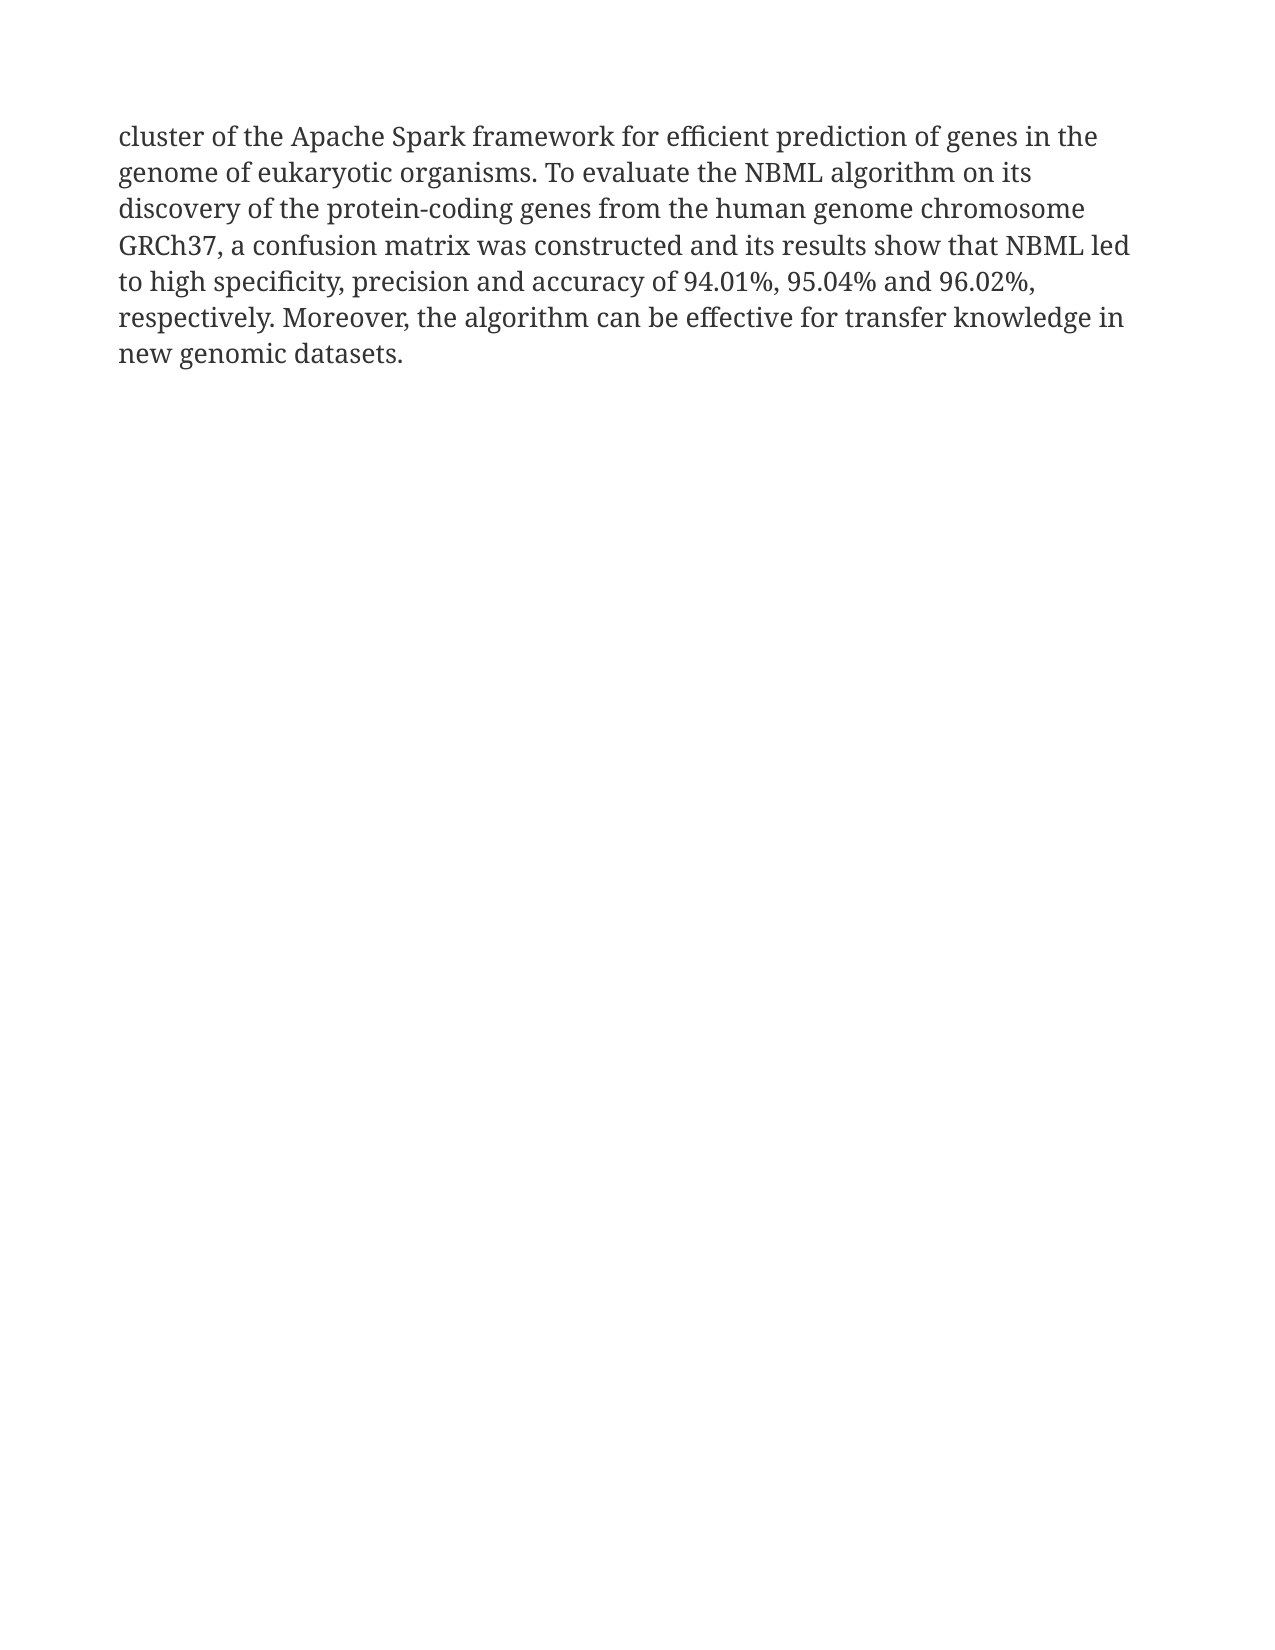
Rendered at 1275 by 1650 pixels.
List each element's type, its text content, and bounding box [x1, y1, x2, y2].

text cluster of the Apache Spark framework for efficient prediction of genes in the genome of eukaryotic organisms. To evaluate the NBML algorithm on its discovery of the protein-coding genes from the human genome chromosome GRCh37, a confusion matrix was constructed and its results show that NBML led to high specificity, precision and accuracy of 94.01%, 95.04% and 96.02%, respectively. Moreover, the algorithm can be effective for transfer knowledge in new genomic datasets. [118, 118, 1157, 371]
